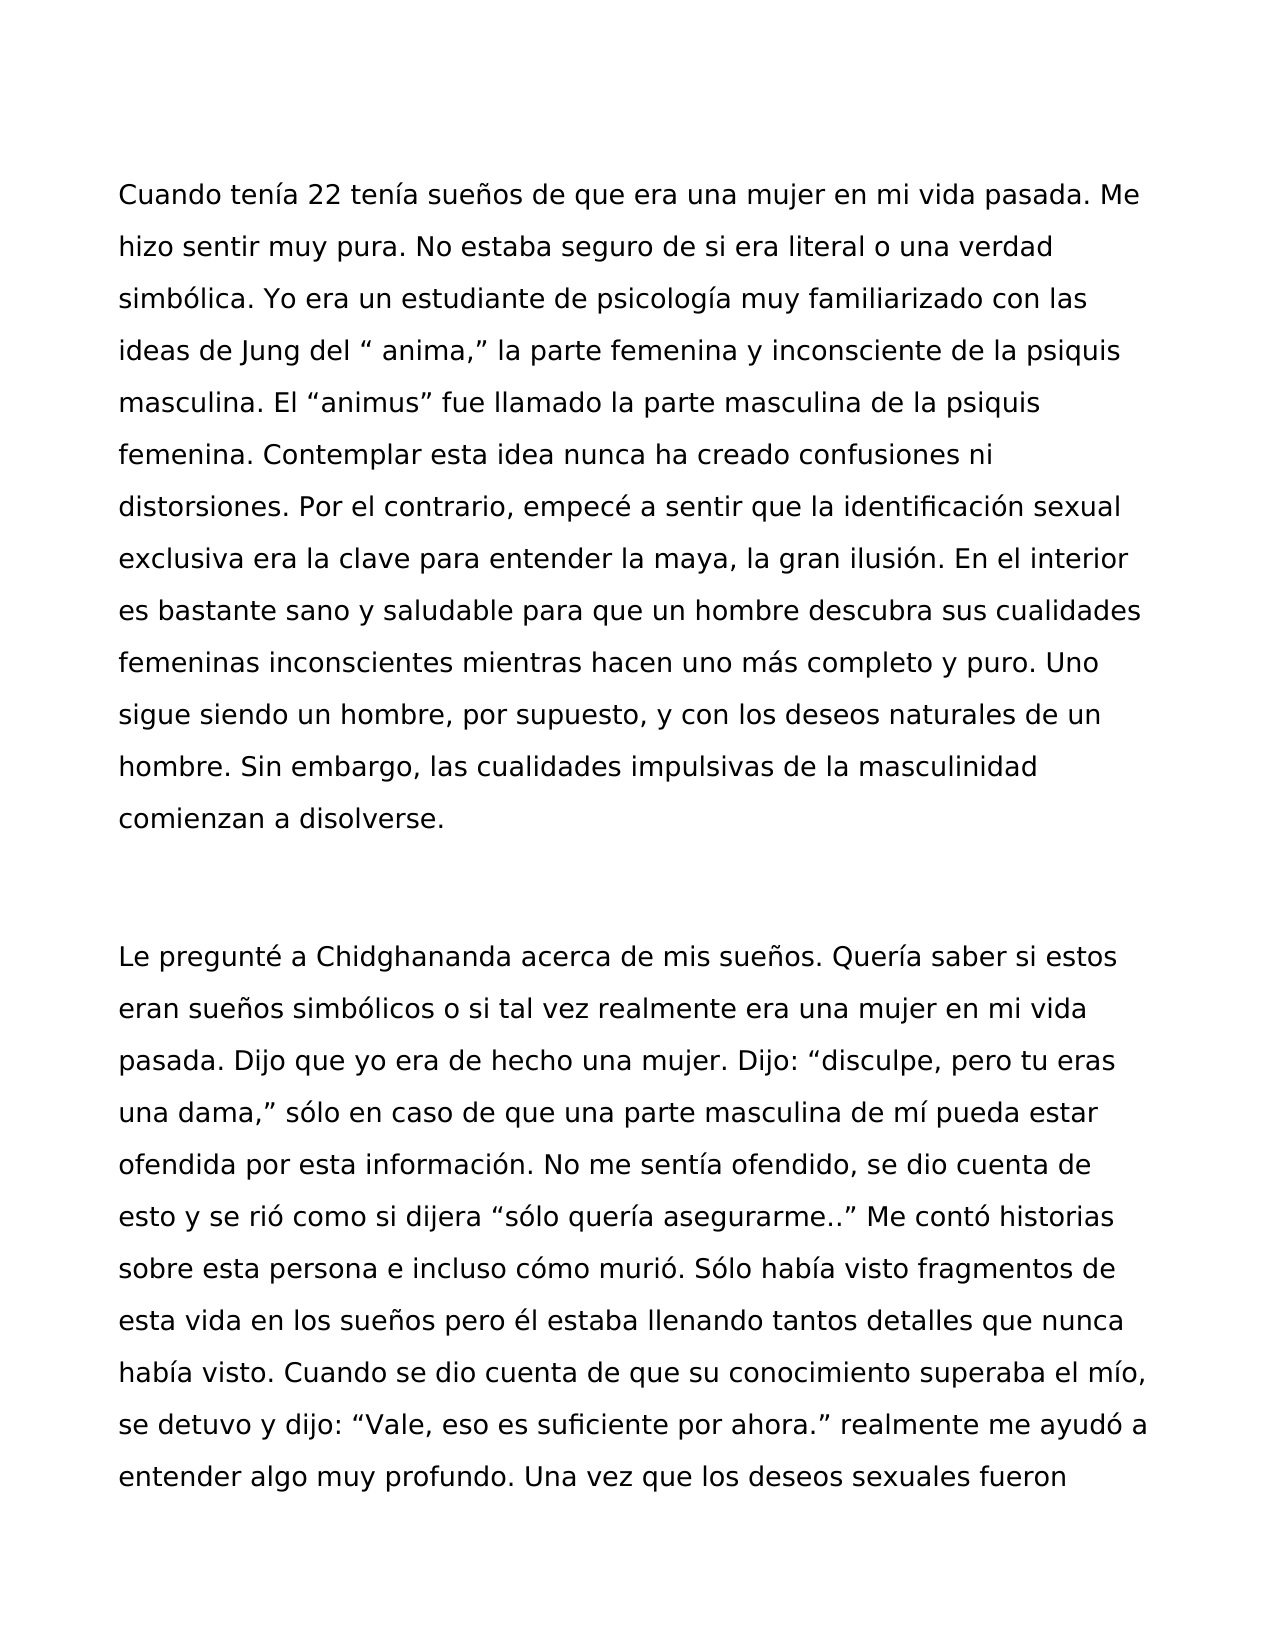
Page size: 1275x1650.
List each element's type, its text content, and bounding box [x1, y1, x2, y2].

text Le pregunté a Chidghananda acerca de mis sueños. Quería saber si estos eran sueños simbólicos o si tal vez realmente era una mujer en mi vida pasada. Dijo que yo era de hecho una mujer. Dijo: “disculpe, pero tu eras una dama,” sólo en caso de que una parte masculina de mí pueda estar ofendida por esta información. No me sentía ofendido, se dio cuenta de esto y se rió como si dijera “sólo quería asegurarme..” Me contó historias sobre esta persona e incluso cómo murió. Sólo había visto fragmentos de esta vida en los sueños pero él estaba llenando tantos detalles que nunca había visto. Cuando se dio cuenta de que su conocimiento superaba el mío, se detuvo y dijo: “Vale, eso es suficiente por ahora.” realmente me ayudó a entender algo muy profundo. Una vez que los deseos sexuales fueron [118, 941, 1157, 1493]
text Cuando tenía 22 tenía sueños de que era una mujer en mi vida pasada. Me hizo sentir muy pura. No estaba seguro de si era literal o una verdad simbólica. Yo era un estudiante de psicología muy familiarizado con las ideas de Jung del “ anima,” la parte femenina y inconsciente de la psiquis masculina. El “animus” fue llamado la parte masculina de la psiquis femenina. Contemplar esta idea nunca ha creado confusiones ni distorsiones. Por el contrario, empecé a sentir que la identificación sexual exclusiva era la clave para entender la maya, la gran ilusión. En el interior es bastante sano y saludable para que un hombre descubra sus cualidades femeninas inconscientes mientras hacen uno más completo y puro. Uno sigue siendo un hombre, por supuesto, y con los deseos naturales de un hombre. Sin embargo, las cualidades impulsivas de la masculinidad comienzan a disolverse. [118, 179, 1157, 835]
